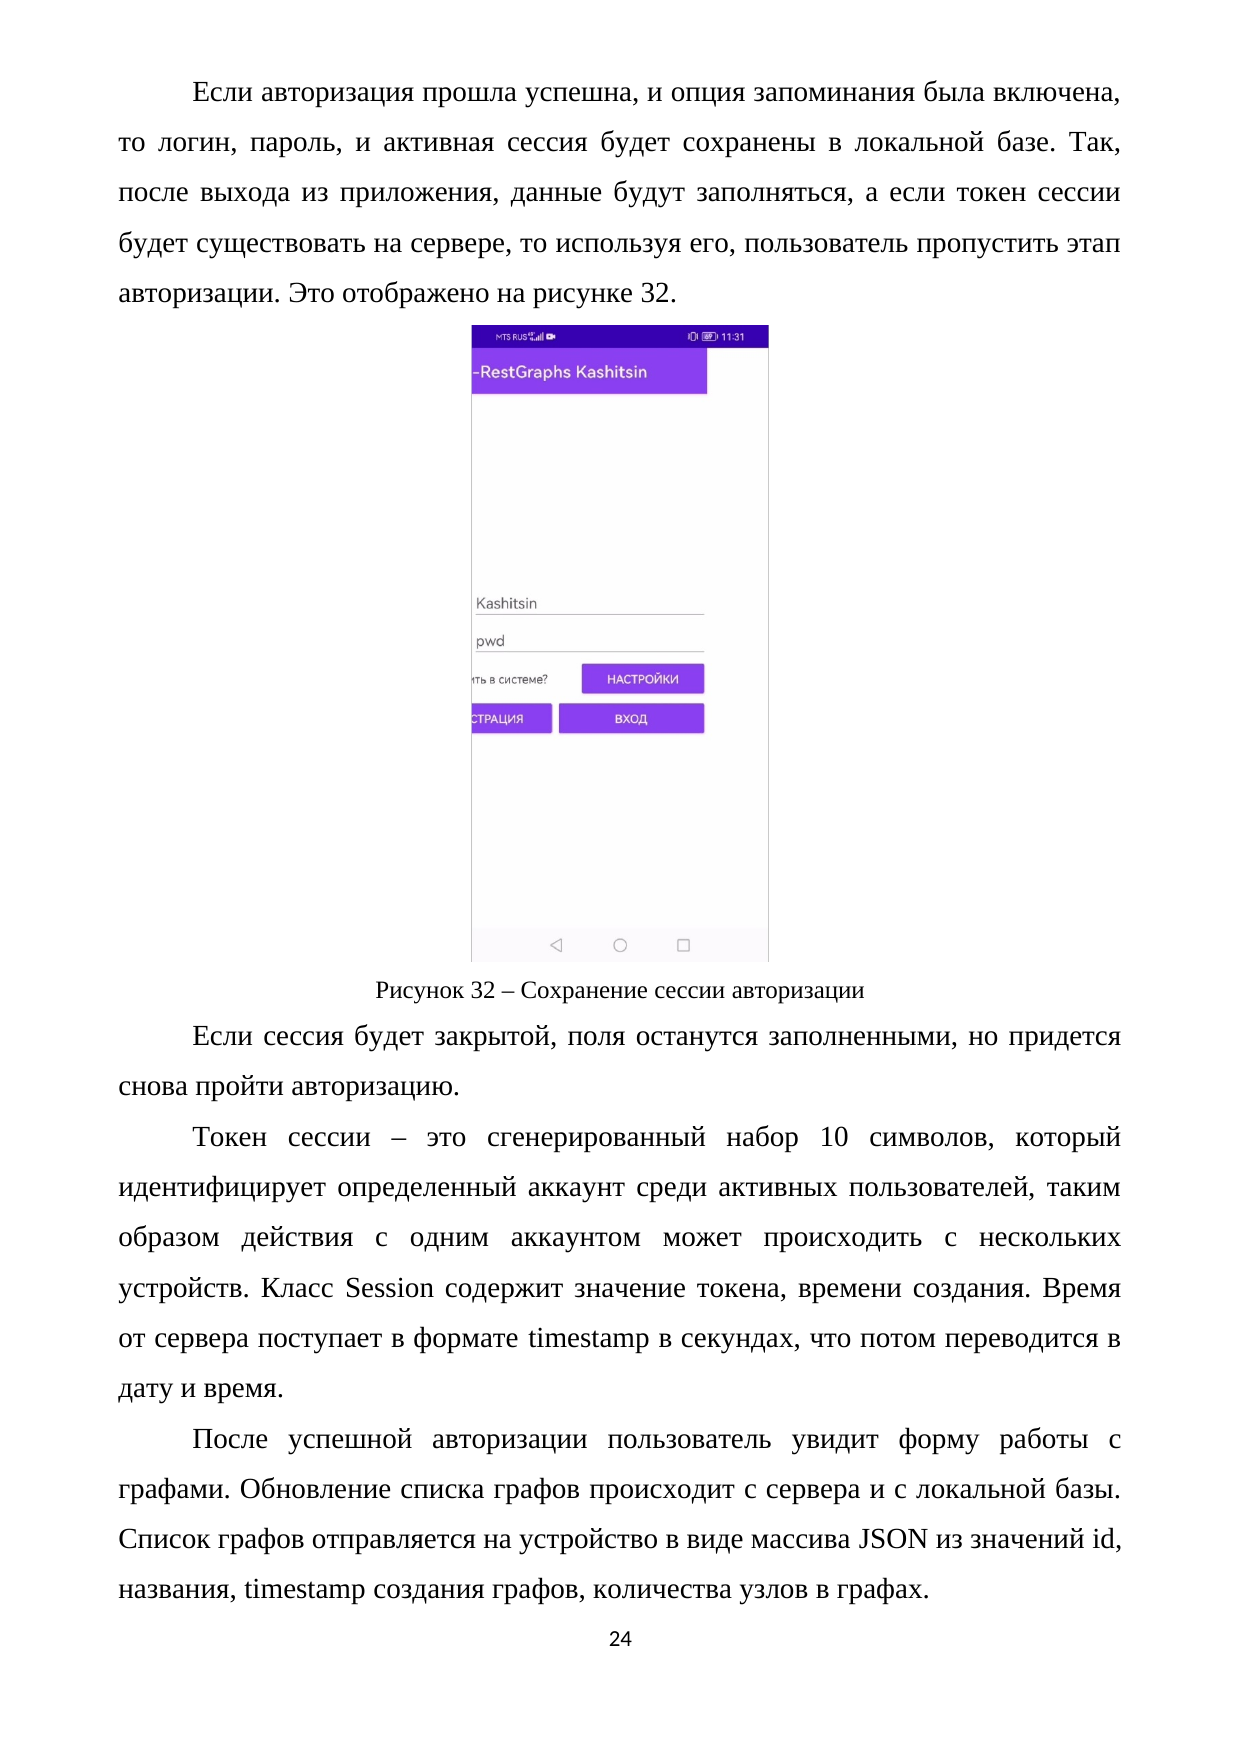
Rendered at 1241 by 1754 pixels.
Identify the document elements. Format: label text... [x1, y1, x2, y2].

text Если авторизация прошла успешна, и опция запоминания была включена, то логин, пароль, и активная сессия будет сохранены в локальной базе. Так, после выхода из приложения, данные будут заполняться, а если токен сессии будет существовать на сервере, то используя его, пользователь пропустить этап авторизации. Это отображено на рисунке 32. [118, 74, 1122, 308]
text Если сессия будет закрытой, поля останутся заполненными, но придется снова пройти авторизацию. [118, 1018, 1122, 1102]
text После успешной авторизации пользователь увидит форму работы с графами. Обновление списка графов происходит с сервера и с локальной базы. Список графов отправляется на устройство в виде массива JSON из значений id, названия, timestamp создания графов, количества узлов в графах. [118, 1421, 1122, 1605]
text Рисунок 32 – Сохранение сессии авторизации [118, 975, 1122, 1004]
text Токен сессии – это сгенерированный набор 10 символов, который идентифицирует определенный аккаунт среди активных пользователей, таким образом действия с одним аккаунтом может происходить с нескольких устройств. Класс Session содержит значение токена, времени создания. Время от сервера поступает в формате timestamp в секундах, что потом переводится в дату и время. [118, 1119, 1122, 1404]
